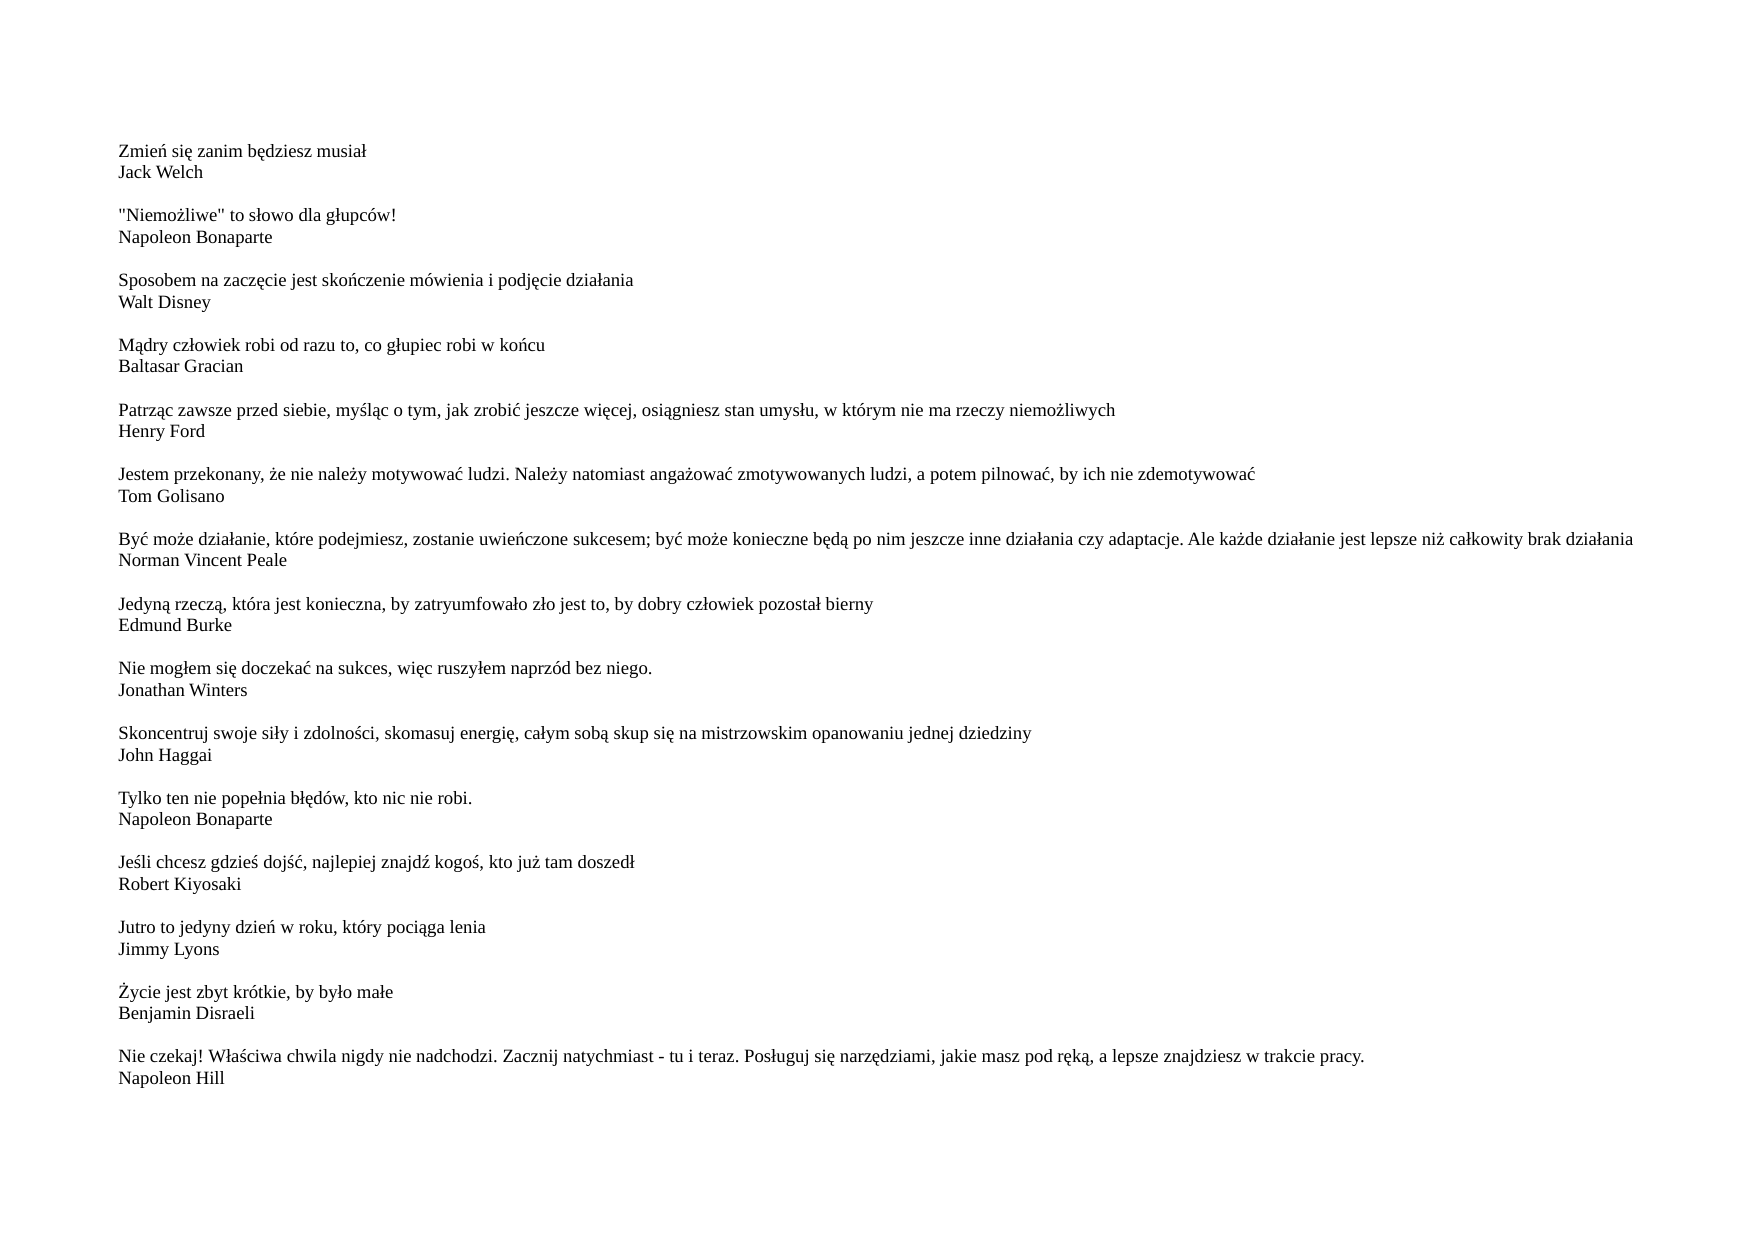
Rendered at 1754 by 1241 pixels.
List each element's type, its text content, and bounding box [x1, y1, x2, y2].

text Tom Golisano [118, 485, 1636, 506]
text Jack Welch [118, 161, 1636, 183]
text Sposobem na zaczęcie jest skończenie mówienia i podjęcie działania [118, 269, 1636, 291]
text Nie mogłem się doczekać na sukces, więc ruszyłem naprzód bez niego. [118, 657, 1636, 679]
text Henry Ford [118, 420, 1636, 442]
text Napoleon Bonaparte [118, 808, 1636, 830]
text Jutro to jedyny dzień w roku, który pociąga lenia [118, 916, 1636, 937]
text John Haggai [118, 743, 1636, 765]
text "Niemożliwe" to słowo dla głupców! [118, 204, 1636, 226]
text Być może działanie, które podejmiesz, zostanie uwieńczone sukcesem; być może konieczne będą po nim jeszcze inne działania czy adaptacje. Ale każde działanie jest lepsze niż całkowity brak działania [118, 528, 1636, 549]
text Tylko ten nie popełnia błędów, kto nic nie robi. [118, 787, 1636, 808]
text Jimmy Lyons [118, 937, 1636, 959]
text Napoleon Bonaparte [118, 226, 1636, 247]
text Patrząc zawsze przed siebie, myśląc o tym, jak zrobić jeszcze więcej, osiągniesz stan umysłu, w którym nie ma rzeczy niemożliwych [118, 398, 1636, 420]
text Edmund Burke [118, 614, 1636, 636]
text Napoleon Hill [118, 1067, 1636, 1088]
text Walt Disney [118, 291, 1636, 312]
text Zmień się zanim będziesz musiał [118, 140, 1636, 161]
text Życie jest zbyt krótkie, by było małe [118, 981, 1636, 1002]
text Jestem przekonany, że nie należy motywować ludzi. Należy natomiast angażować zmotywowanych ludzi, a potem pilnować, by ich nie zdemotywować [118, 463, 1636, 485]
text Jeśli chcesz gdzieś dojść, najlepiej znajdź kogoś, kto już tam doszedł [118, 851, 1636, 873]
text Norman Vincent Peale [118, 549, 1636, 571]
text Nie czekaj! Właściwa chwila nigdy nie nadchodzi. Zacznij natychmiast - tu i teraz. Posługuj się narzędziami, jakie masz pod ręką, a lepsze znajdziesz w trakcie pracy. [118, 1045, 1636, 1067]
text Jonathan Winters [118, 679, 1636, 700]
text Jedyną rzeczą, która jest konieczna, by zatryumfowało zło jest to, by dobry człowiek pozostał bierny [118, 592, 1636, 614]
text Robert Kiyosaki [118, 873, 1636, 894]
text Skoncentruj swoje siły i zdolności, skomasuj energię, całym sobą skup się na mistrzowskim opanowaniu jednej dziedziny [118, 722, 1636, 743]
text Benjamin Disraeli [118, 1002, 1636, 1024]
text Mądry człowiek robi od razu to, co głupiec robi w końcu [118, 334, 1636, 355]
text Baltasar Gracian [118, 355, 1636, 377]
